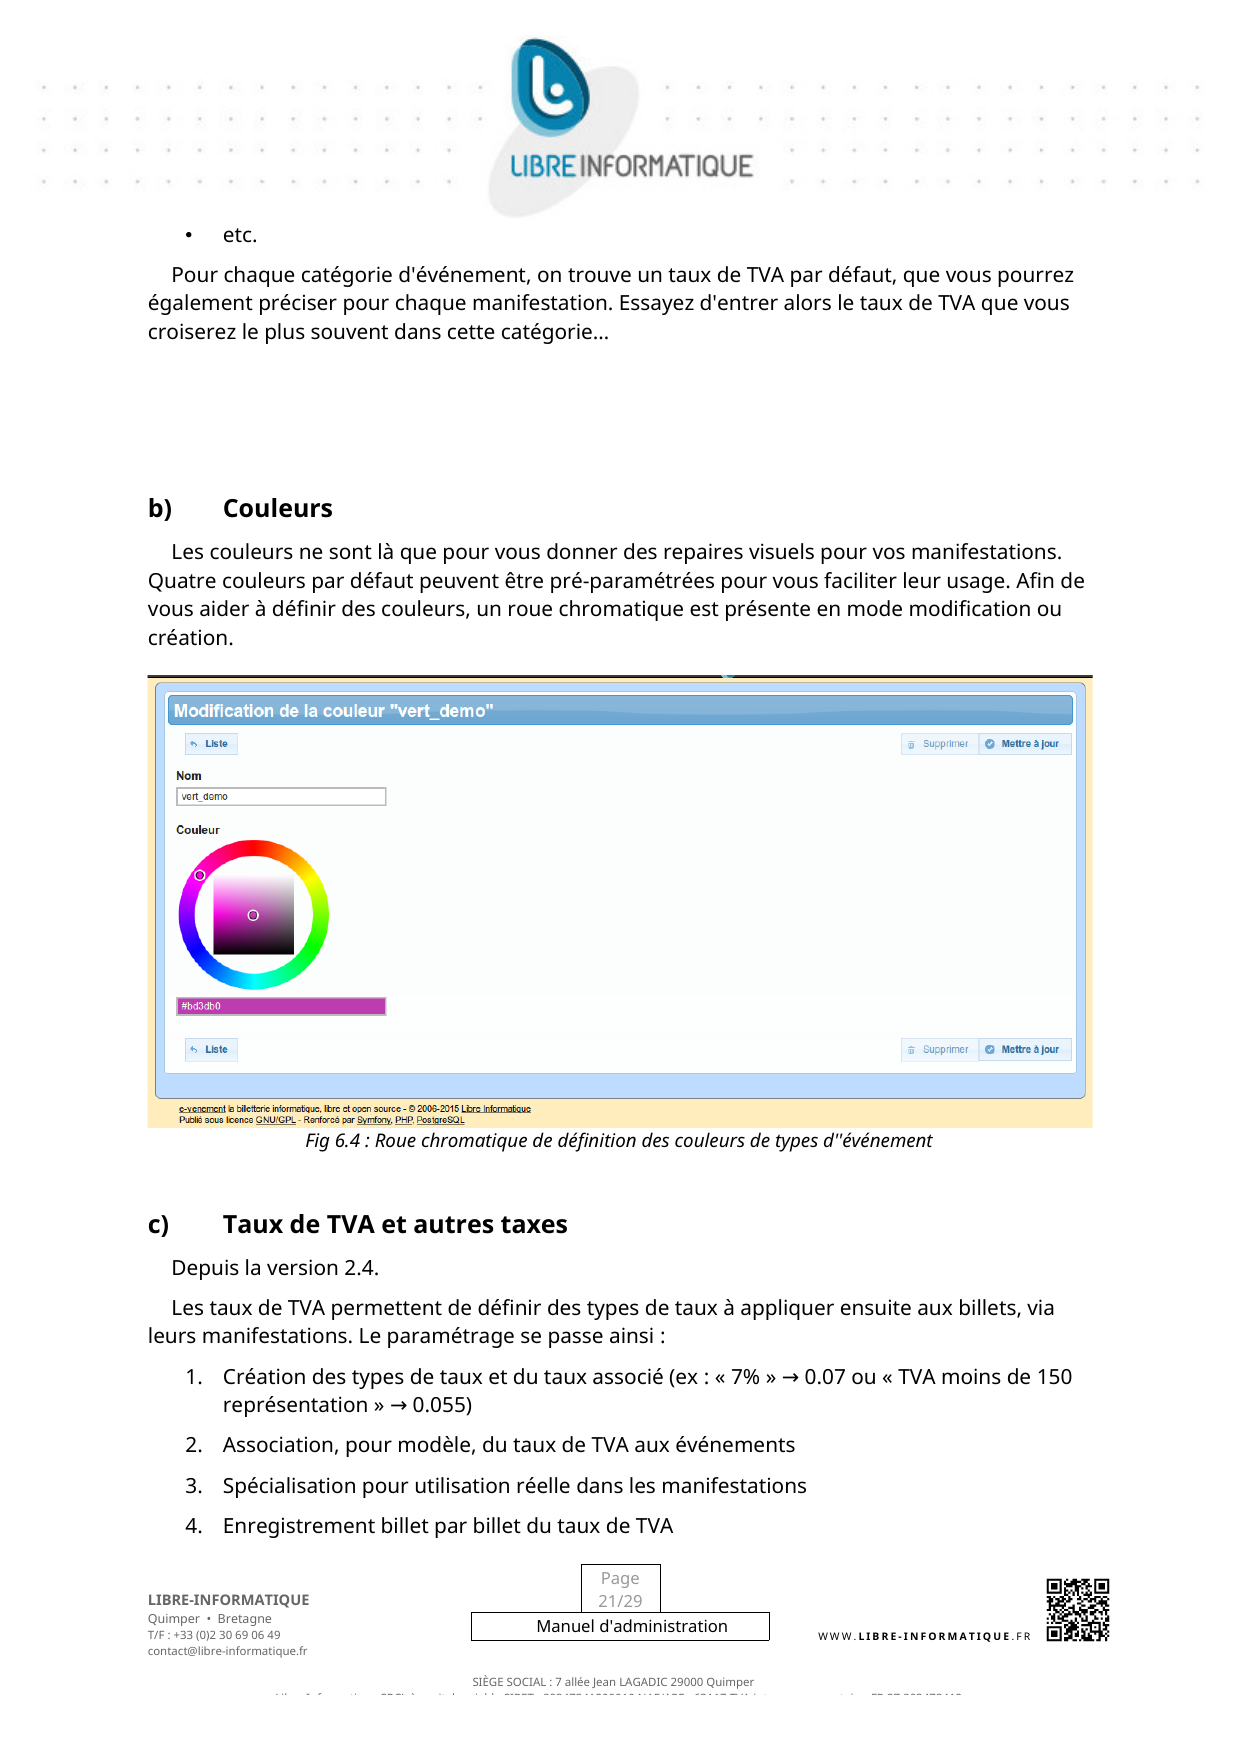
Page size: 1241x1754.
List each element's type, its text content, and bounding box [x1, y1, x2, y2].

list Association, pour modèle, du taux de TVA aux événements [185, 1431, 1093, 1459]
picture [1036, 1568, 1120, 1652]
text Les taux de TVA permettent de définir des types de taux à appliquer ensuite aux billets, via leurs manifestations. Le paramétrage se passe ainsi : [148, 1293, 1093, 1350]
picture [147, 675, 1093, 1128]
subtitle Couleurs [148, 491, 1093, 525]
list Enregistrement billet par billet du taux de TVA [185, 1511, 1093, 1539]
text Depuis la version 2.4. [148, 1253, 1093, 1281]
subtitle Taux de TVA et autres taxes [148, 1206, 1093, 1241]
text Les couleurs ne sont là que pour vous donner des repaires visuels pour vos manifestations. Quatre couleurs par défaut peuvent être pré-paramétrées pour vous faciliter leur usage. Afin de vous aider à définir des couleurs, un roue chromatique est présente en mode modification ou création. [148, 537, 1093, 651]
text Fig 6.4 : Roue chromatique de définition des couleurs de types d''événement [148, 1128, 1093, 1153]
list Création des types de taux et du taux associé (ex : « 7% » → 0.07 ou « TVA moins de 150 représentation » → 0.055) [185, 1362, 1093, 1419]
text Pour chaque catégorie d'événement, on trouve un taux de TVA par défaut, que vous pourrez également préciser pour chaque manifestation. Essayez d'entrer alors le taux de TVA que vous croiserez le plus souvent dans cette catégorie… [148, 260, 1093, 345]
picture [27, 35, 1213, 220]
list etc. [185, 220, 1093, 248]
list Spécialisation pour utilisation réelle dans les manifestations [185, 1471, 1093, 1499]
